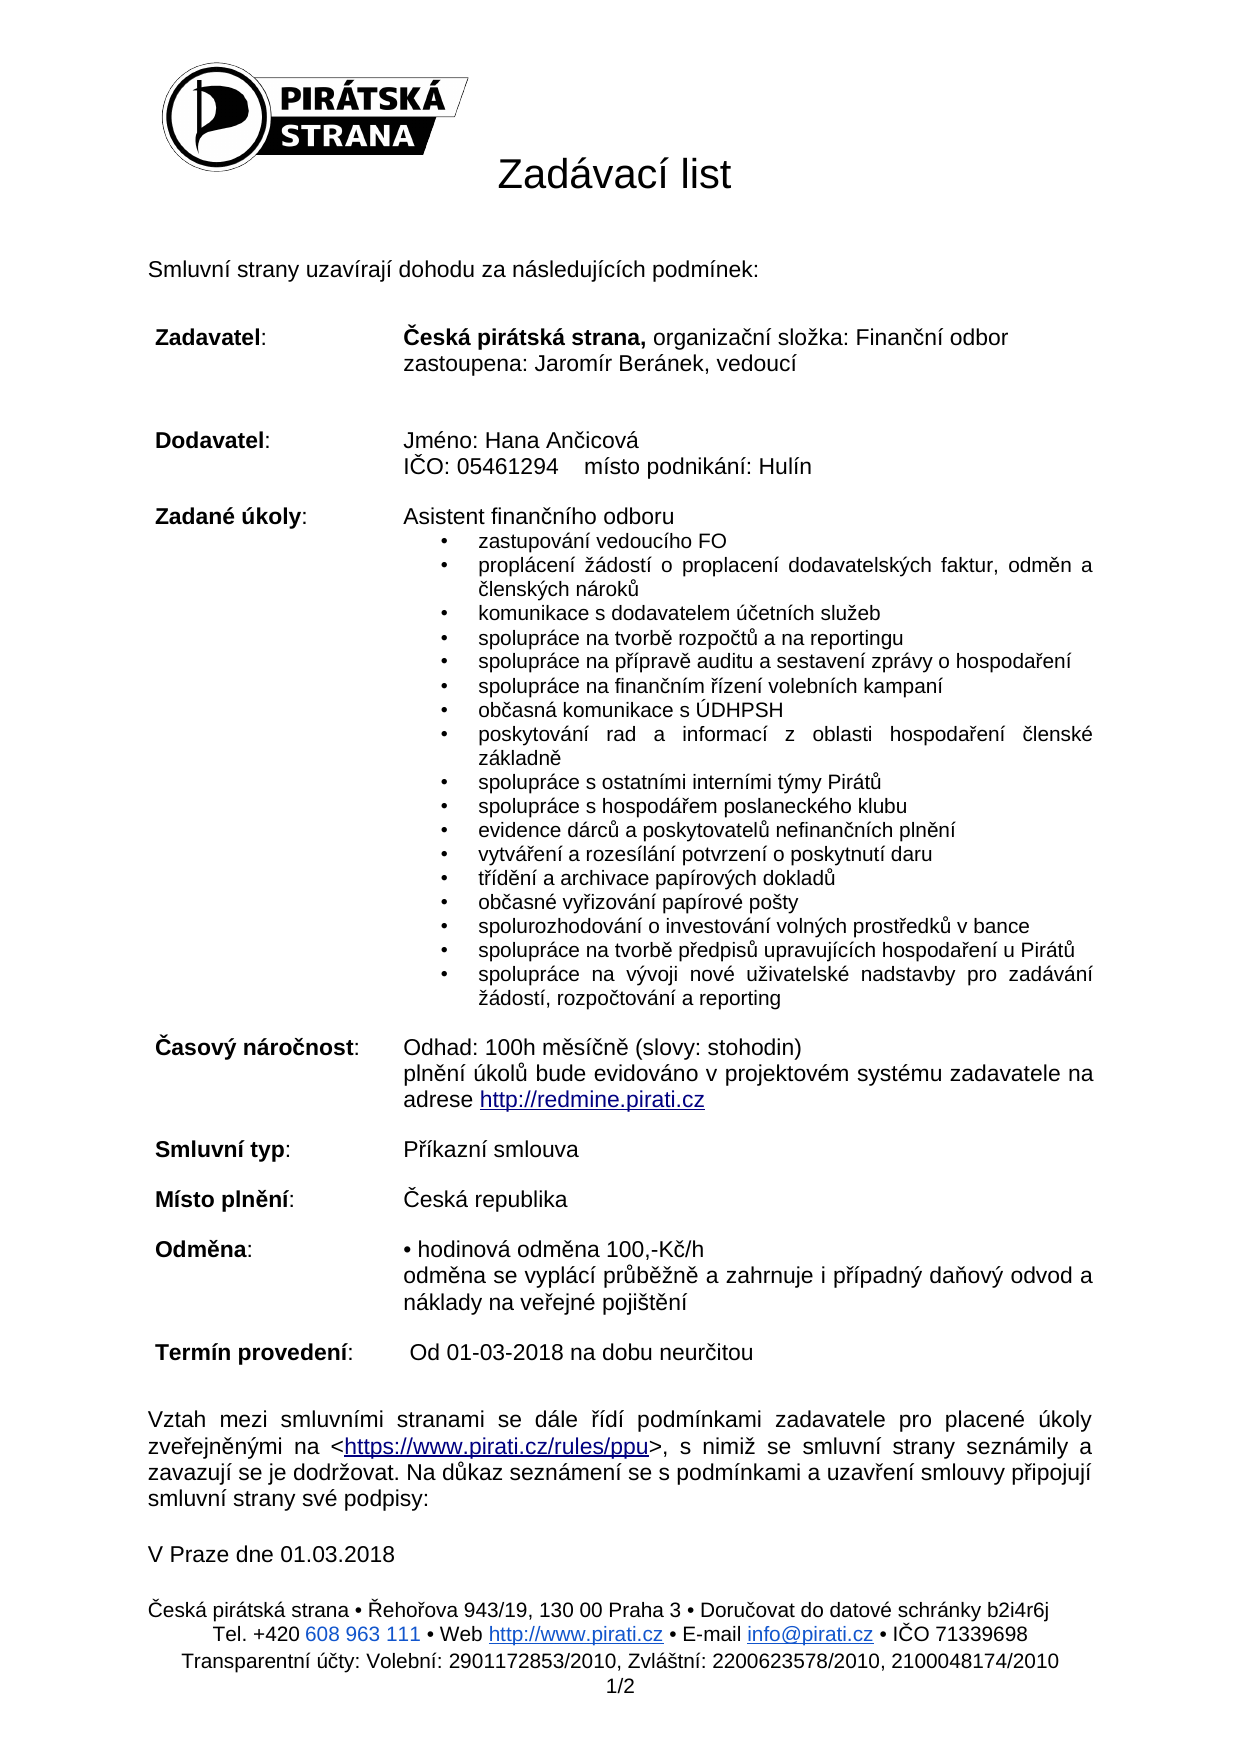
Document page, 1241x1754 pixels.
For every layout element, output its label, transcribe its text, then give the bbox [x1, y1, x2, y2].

table_cell Smluvní typ: [155, 1125, 403, 1174]
table_cell Asistent finančního odboru zastupování vedoucího FO proplácení žádostí o proplacení dodavatelských faktur, odměn a členských nároků komunikace s dodavatelem účetních služeb spolupráce na tvorbě rozpočtů a na reportingu spolupráce na přípravě auditu a sestavení zprávy o hospodaření spolupráce na finančním řízení volebních kampaní občasná komunikace s ÚDHPSH poskytování rad a informací z oblasti hospodaření členské základně spolupráce s ostatními interními týmy Pirátů spolupráce s hospodářem poslaneckého klubu evidence dárců a poskytovatelů nefinančních plnění vytváření a rozesílání potvrzení o poskytnutí daru třídění a archivace papírových dokladů občasné vyřizování papírové pošty spolurozhodování o investování volných prostředků v bance spolupráce na tvorbě předpisů upravujících hospodaření u Pirátů spolupráce na vývoji nové uživatelské nadstavby pro zadávání žádostí, rozpočtování a reporting [403, 491, 1094, 1022]
table_cell Česká republika [403, 1174, 1094, 1224]
text V Praze dne 01.03.2018 [148, 1541, 1093, 1567]
table_cell Místo plnění: [155, 1174, 403, 1224]
subtitle Zadávací list [148, 149, 1093, 197]
table_cell Dodavatel: [155, 415, 403, 491]
table_cell Časový náročnost: [155, 1022, 403, 1124]
text Smluvní strany uzavírají dohodu za následujících podmínek: [148, 256, 1093, 283]
table_cell Příkazní smlouva [403, 1125, 1094, 1174]
table_cell Odhad: 100h měsíčně (slovy: stohodin) plnění úkolů bude evidováno v projektovém systému zadavatele na adrese http://redmine.pirati.cz [403, 1022, 1094, 1124]
picture [147, 47, 483, 186]
table_header Zadavatel: [155, 312, 403, 415]
table_header Česká pirátská strana, organizační složka: Finanční odbor zastoupena: Jaromír Beránek, vedoucí [403, 312, 1094, 415]
table_cell Odměna: [155, 1224, 403, 1327]
table_cell Zadané úkoly: [155, 491, 403, 1022]
text Vztah mezi smluvními stranami se dále řídí podmínkami zadavatele pro placené úkoly zveřejněnými na <https://www.pirati.cz/rules/ppu>, s nimiž se smluvní strany seznámily a zavazují se je dodržovat. Na důkaz seznámení se s podmínkami a uzavření smlouvy připojují smluvní strany své podpisy: [148, 1406, 1093, 1512]
table_cell • hodinová odměna 100,-Kč/h odměna se vyplácí průběžně a zahrnuje i případný daňový odvod a náklady na veřejné pojištění [403, 1224, 1094, 1327]
table_cell Termín provedení: [155, 1327, 403, 1377]
table_cell Od 01-03-2018 na dobu neurčitou [403, 1327, 1094, 1377]
table_cell Jméno: Hana Ančicová IČO: 05461294 místo podnikání: Hulín [403, 415, 1094, 491]
